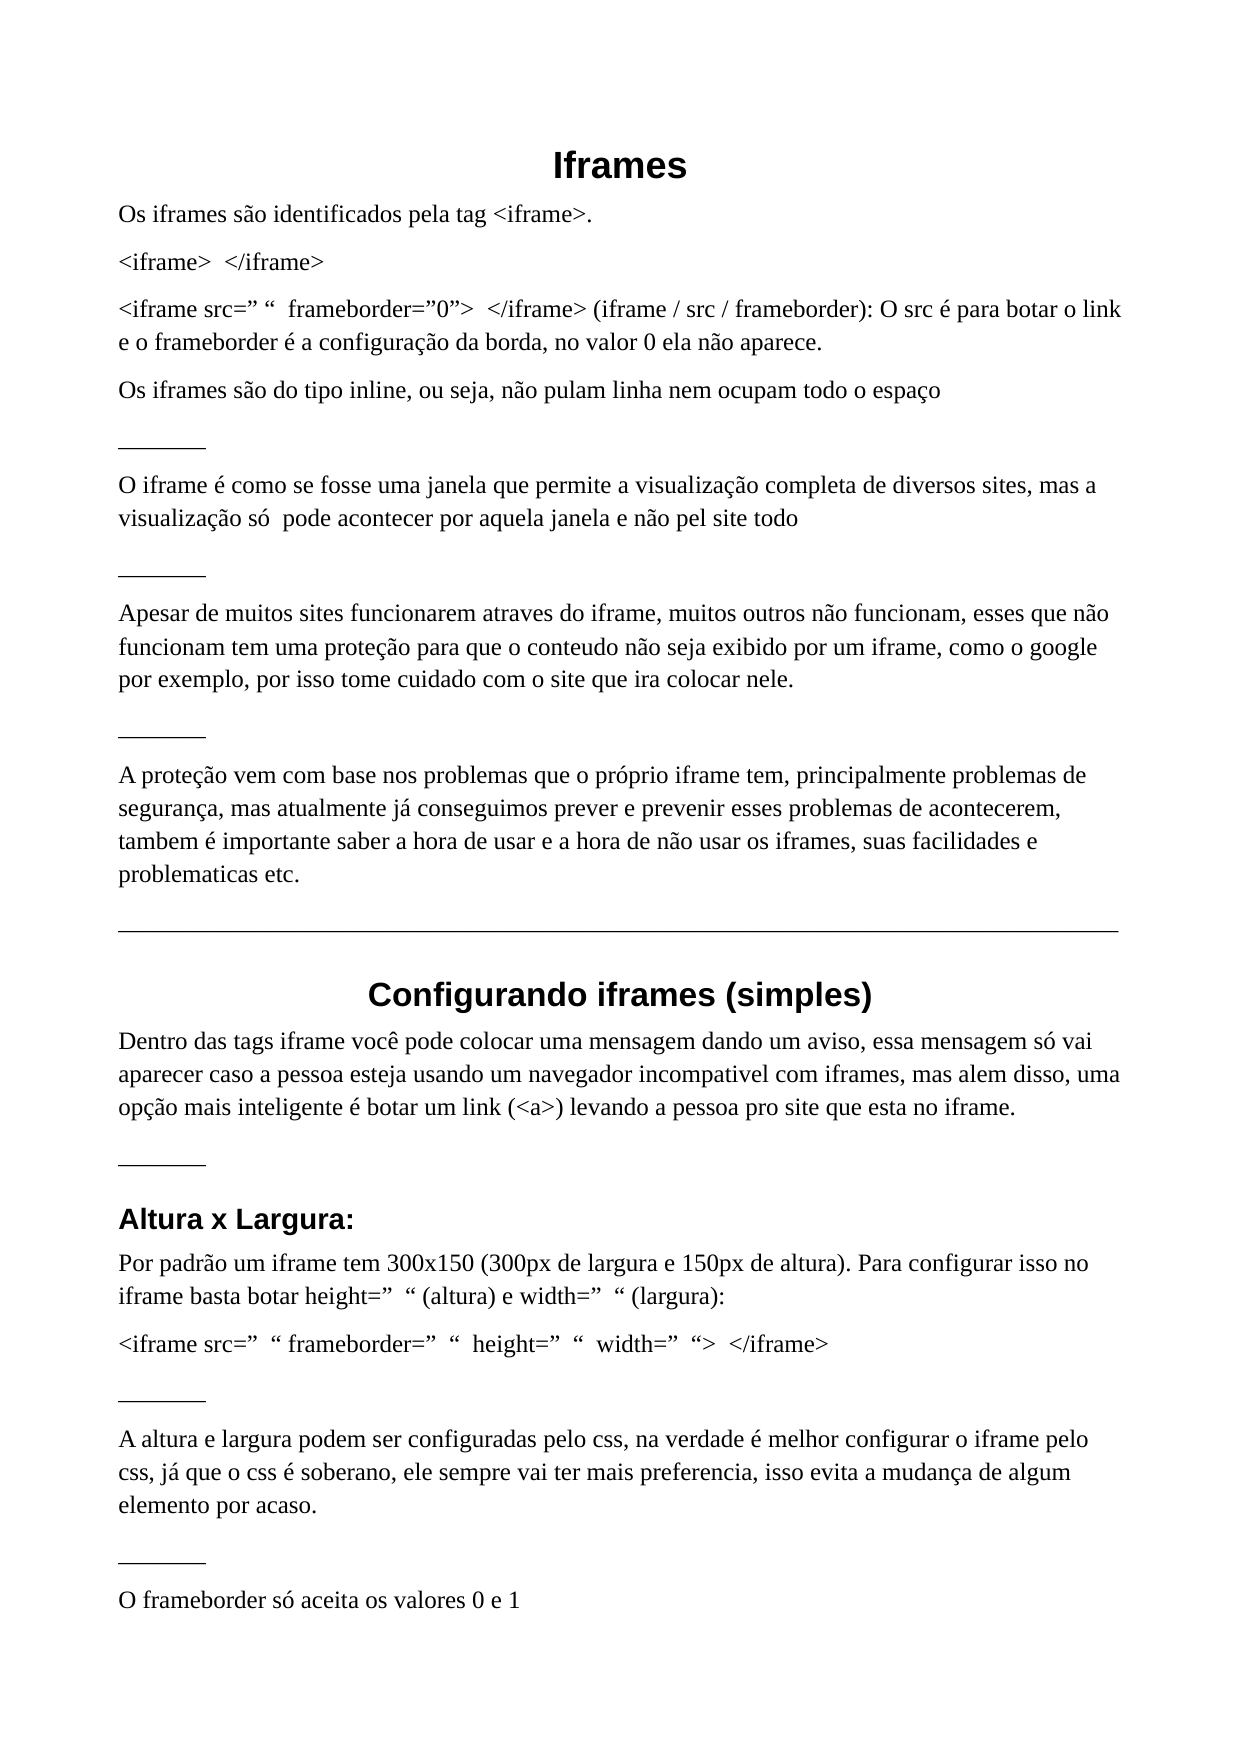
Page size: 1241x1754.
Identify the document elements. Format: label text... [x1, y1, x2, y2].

text _______ [118, 712, 1122, 741]
text Os iframes são do tipo inline, ou seja, não pulam linha nem ocupam todo o espaço [118, 375, 1122, 404]
text Os iframes são identificados pela tag <iframe>. [118, 199, 1122, 228]
text Dentro das tags iframe você pode colocar uma mensagem dando um aviso, essa mensagem só vai aparecer caso a pessoa esteja usando um navegador incompativel com iframes, mas alem disso, uma opção mais inteligente é botar um link (<a>) levando a pessoa pro site que esta no iframe. [118, 1026, 1122, 1121]
text <iframe src=” “ frameborder=”0”> </iframe> (iframe / src / frameborder): O src é para botar o link e o frameborder é a configuração da borda, no valor 0 ela não aparece. [118, 294, 1122, 356]
subtitle Iframes [118, 143, 1122, 187]
text A proteção vem com base nos problemas que o próprio iframe tem, principalmente problemas de segurança, mas atualmente já conseguimos prever e prevenir esses problemas de acontecerem, tambem é importante saber a hora de usar e a hora de não usar os iframes, suas facilidades e problematicas etc. [118, 760, 1122, 888]
text _______ [118, 1376, 1122, 1405]
subtitle Altura x Largura: [118, 1202, 1122, 1236]
text ________________________________________________________________________________ [118, 906, 1122, 935]
subtitle Configurando iframes (simples) [118, 975, 1122, 1013]
text Apesar de muitos sites funcionarem atraves do iframe, muitos outros não funcionam, esses que não funcionam tem uma proteção para que o conteudo não seja exibido por um iframe, como o google por exemplo, por isso tome cuidado com o site que ira colocar nele. [118, 598, 1122, 693]
text <iframe> </iframe> [118, 247, 1122, 276]
text Por padrão um iframe tem 300x150 (300px de largura e 150px de altura). Para configurar isso no iframe basta botar height=” “ (altura) e width=” “ (largura): [118, 1248, 1122, 1310]
text _______ [118, 423, 1122, 451]
text O iframe é como se fosse uma janela que permite a visualização completa de diversos sites, mas a visualização só pode acontecer por aquela janela e não pel site todo [118, 470, 1122, 532]
text _______ [118, 1140, 1122, 1168]
text O frameborder só aceita os valores 0 e 1 [118, 1585, 1122, 1614]
text A altura e largura podem ser configuradas pelo css, na verdade é melhor configurar o iframe pelo css, já que o css é soberano, ele sempre vai ter mais preferencia, isso evita a mudança de algum elemento por acaso. [118, 1424, 1122, 1519]
text <iframe src=” “ frameborder=” “ height=” “ width=” “> </iframe> [118, 1329, 1122, 1357]
text _______ [118, 1538, 1122, 1566]
text _______ [118, 551, 1122, 580]
